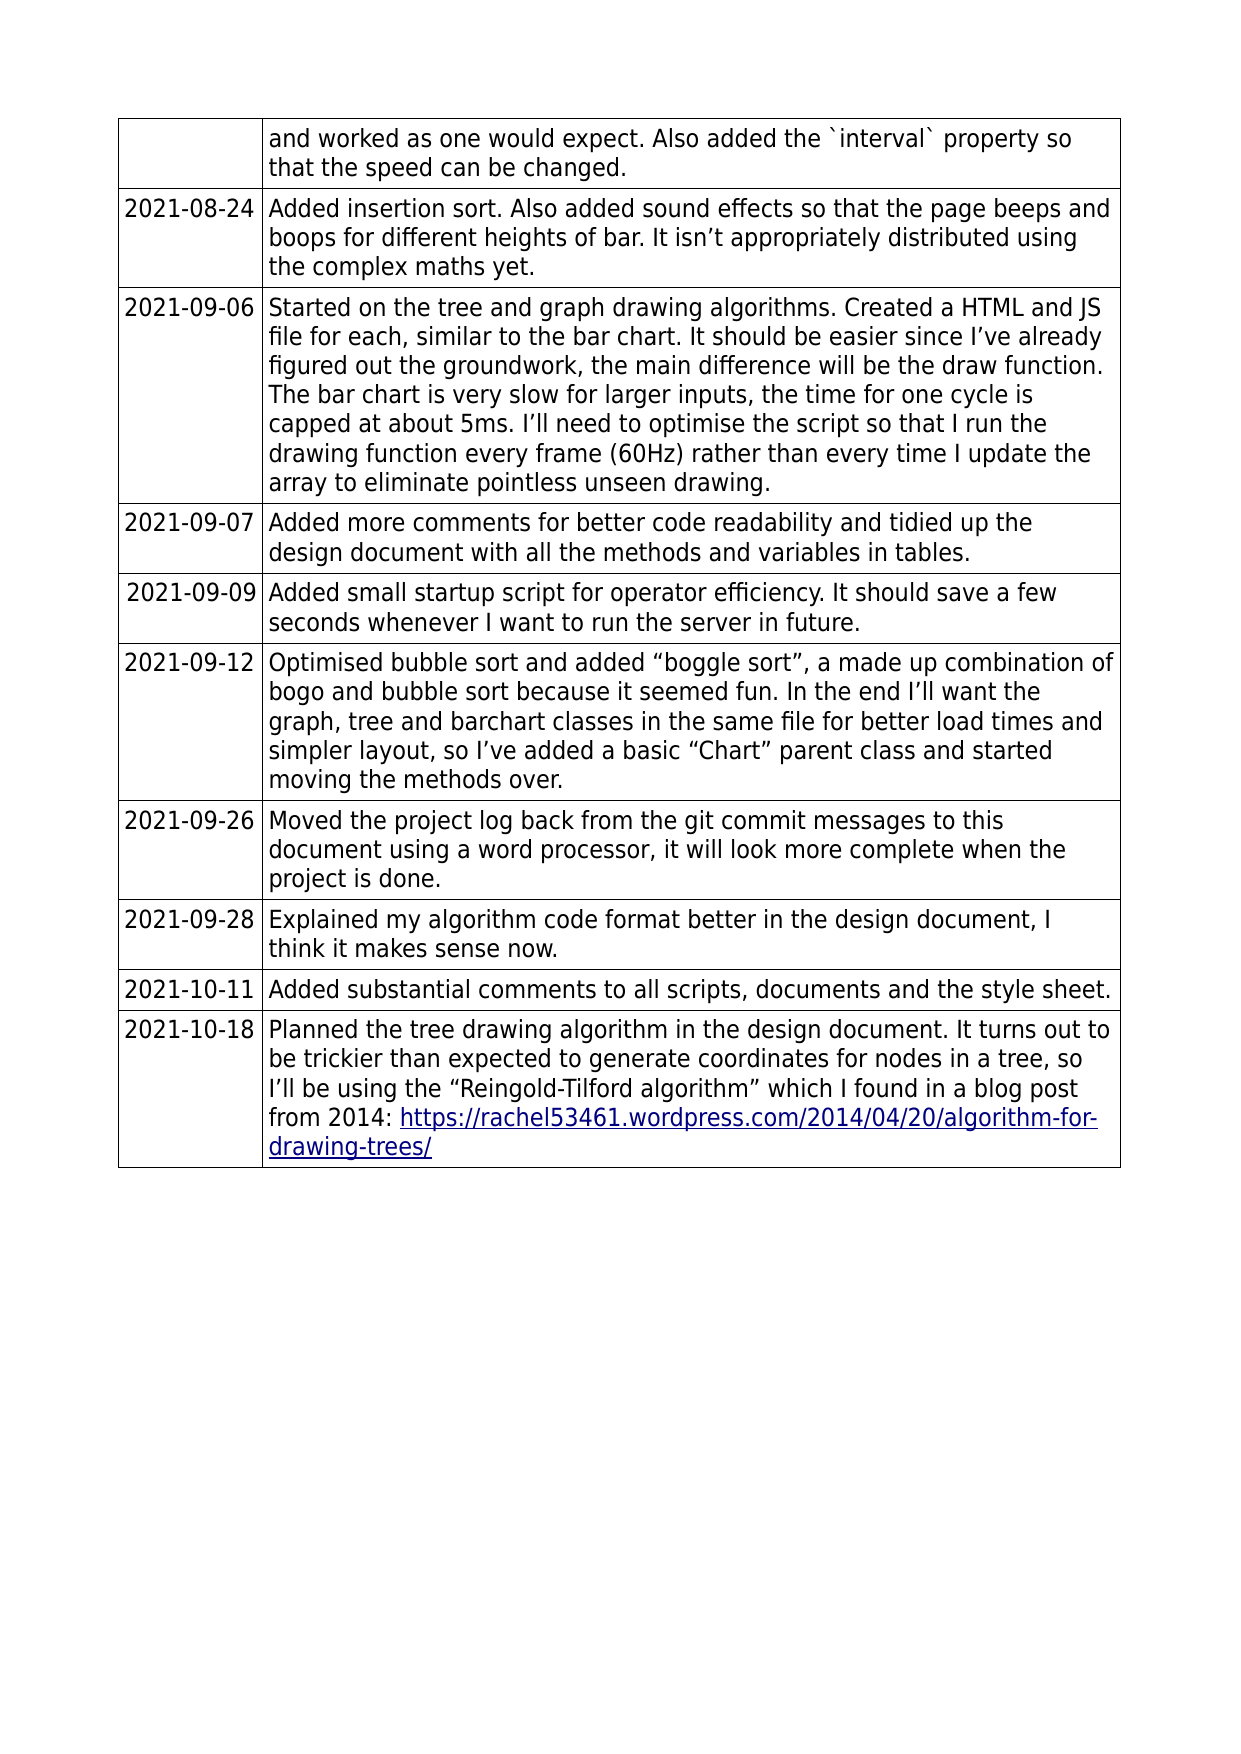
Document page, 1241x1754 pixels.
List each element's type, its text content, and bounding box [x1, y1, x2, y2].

table_cell 2021-09-06 [119, 288, 262, 503]
table_cell 2021-09-28 [119, 900, 262, 969]
table_cell 2021-10-11 [119, 970, 262, 1010]
table_cell Added more comments for better code readability and tidied up the design document with all the methods and variables in tables. [263, 504, 1120, 573]
table_cell Planned the tree drawing algorithm in the design document. It turns out to be trickier than expected to generate coordinates for nodes in a tree, so I’ll be using the “Reingold-Tilford algorithm” which I found in a blog post from 2014: https://rachel53461.wordpress.com/2014/04/20/algorithm-for-drawing-trees/ [263, 1011, 1120, 1167]
table_cell 2021-10-18 [119, 1011, 262, 1167]
table_cell 2021-09-26 [119, 801, 262, 899]
table_cell 2021-09-09 [119, 574, 262, 643]
table_cell Added small startup script for operator efficiency. It should save a few seconds whenever I want to run the server in future. [263, 574, 1120, 643]
table_cell 2021-09-12 [119, 644, 262, 800]
table_cell Added insertion sort. Also added sound effects so that the page beeps and boops for different heights of bar. It isn’t appropriately distributed using the complex maths yet. [263, 189, 1120, 287]
table_cell Explained my algorithm code format better in the design document, I think it makes sense now. [263, 900, 1120, 969]
table_cell Optimised bubble sort and added “boggle sort”, a made up combination of bogo and bubble sort because it seemed fun. In the end I’ll want the graph, tree and barchart classes in the same file for better load times and simpler layout, so I’ve added a basic “Chart” parent class and started moving the methods over. [263, 644, 1120, 800]
table_cell 2021-08-24 [119, 189, 262, 287]
table_cell and worked as one would expect. Also added the `interval` property so that the speed can be changed. [263, 119, 1120, 188]
table_cell Started on the tree and graph drawing algorithms. Created a HTML and JS file for each, similar to the bar chart. It should be easier since I’ve already figured out the groundwork, the main difference will be the draw function. The bar chart is very slow for larger inputs, the time for one cycle is capped at about 5ms. I’ll need to optimise the script so that I run the drawing function every frame (60Hz) rather than every time I update the array to eliminate pointless unseen drawing. [263, 288, 1120, 503]
table_cell Added substantial comments to all scripts, documents and the style sheet. [263, 970, 1120, 1010]
table_cell Moved the project log back from the git commit messages to this document using a word processor, it will look more complete when the project is done. [263, 801, 1120, 899]
table_cell 2021-09-07 [119, 504, 262, 573]
table_cell [119, 119, 262, 188]
